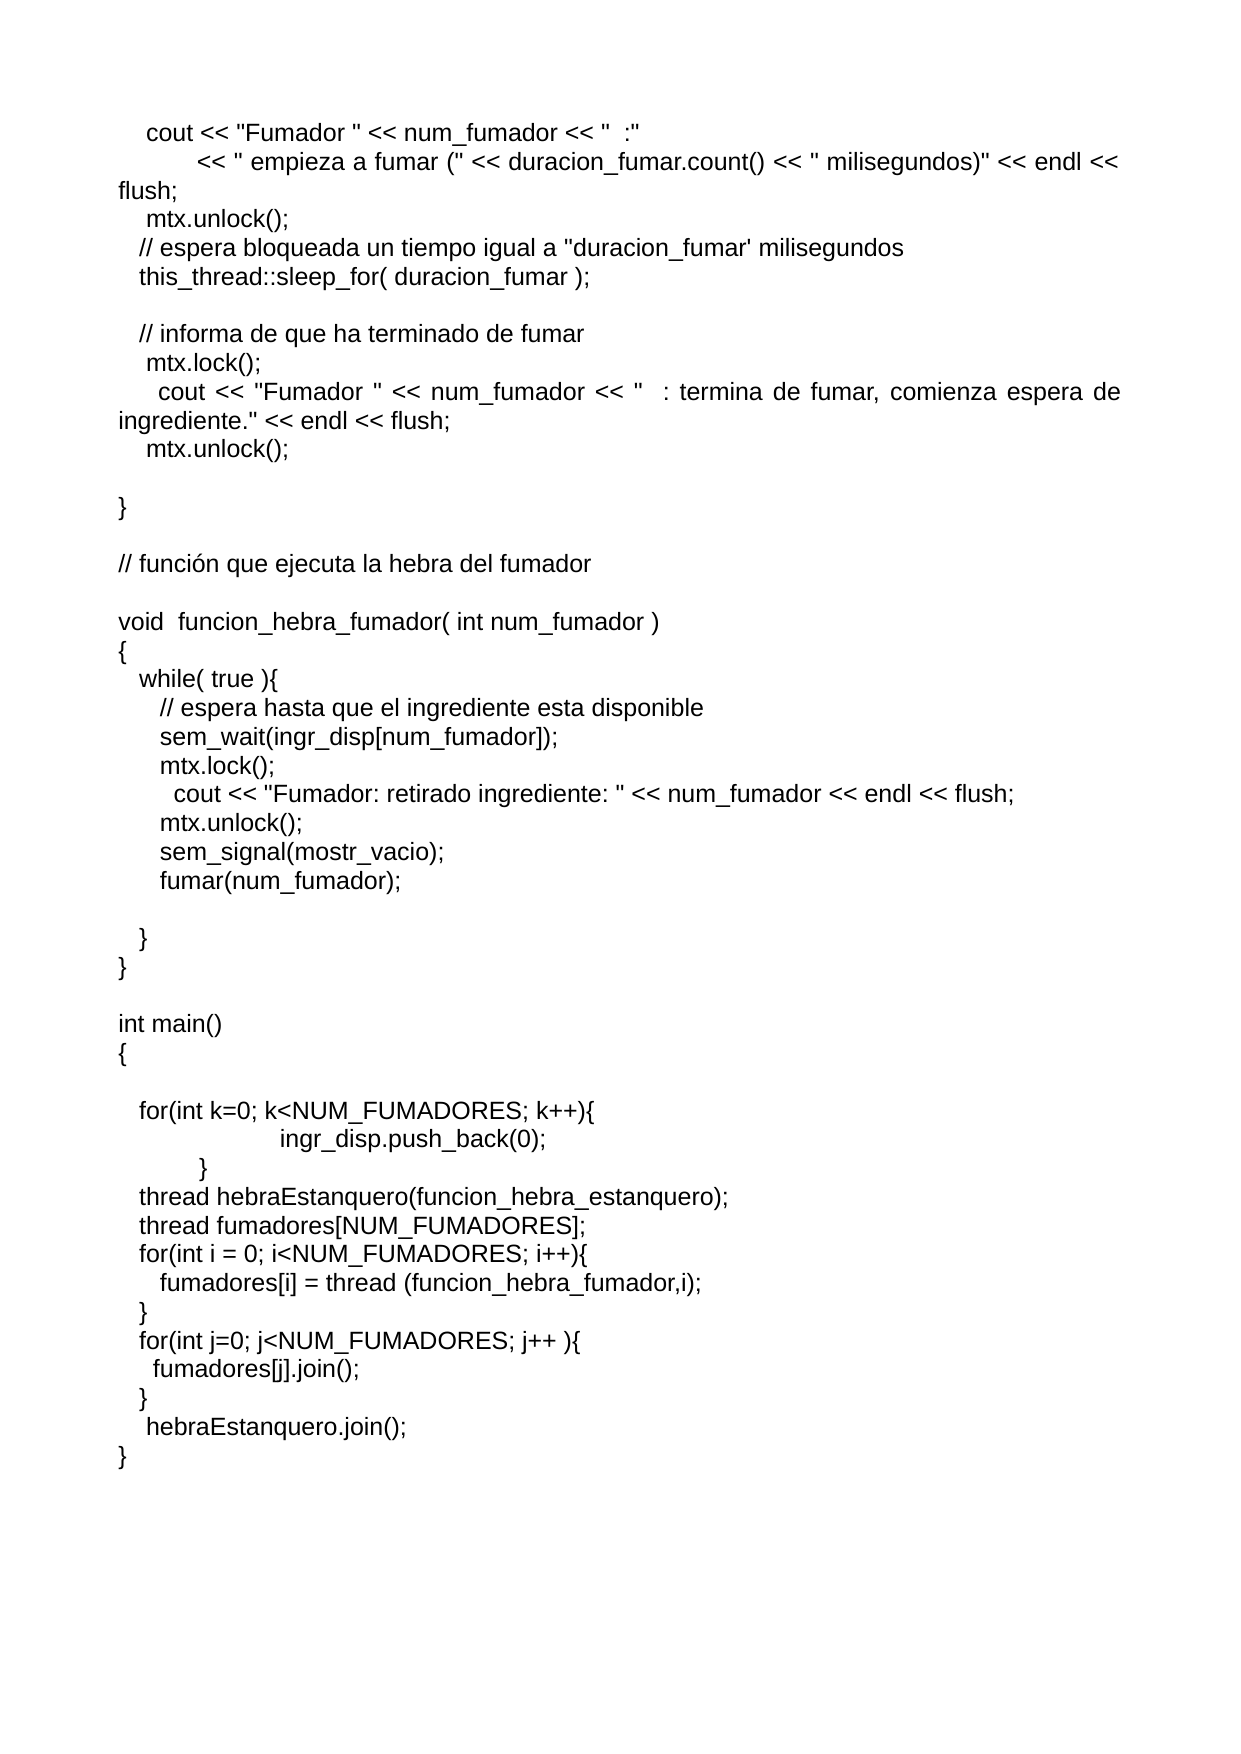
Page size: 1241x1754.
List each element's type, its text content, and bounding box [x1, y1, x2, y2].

text mtx.unlock(); [118, 204, 1122, 233]
text } [118, 923, 1122, 952]
text cout << "Fumador " << num_fumador << " :" [118, 118, 1122, 147]
text fumar(num_fumador); [118, 866, 1122, 894]
text { [118, 1038, 1122, 1067]
text } [118, 492, 1122, 521]
text hebraEstanquero.join(); [118, 1412, 1122, 1441]
text // espera bloqueada un tiempo igual a ''duracion_fumar' milisegundos [118, 233, 1122, 262]
text mtx.unlock(); [118, 808, 1122, 837]
text // espera hasta que el ingrediente esta disponible [118, 693, 1122, 722]
text mtx.lock(); [118, 348, 1122, 377]
text sem_signal(mostr_vacio); [118, 837, 1122, 866]
text } [118, 1153, 1122, 1182]
text // función que ejecuta la hebra del fumador [118, 549, 1122, 578]
text { [118, 636, 1122, 664]
text cout << "Fumador: retirado ingrediente: " << num_fumador << endl << flush; [118, 779, 1122, 808]
text cout << "Fumador " << num_fumador << " : termina de fumar, comienza espera de ingrediente." << endl << flush; [118, 377, 1122, 434]
text ingr_disp.push_back(0); [118, 1124, 1122, 1153]
text for(int i = 0; i<NUM_FUMADORES; i++){ [118, 1239, 1122, 1268]
text void funcion_hebra_fumador( int num_fumador ) [118, 607, 1122, 636]
text for(int k=0; k<NUM_FUMADORES; k++){ [118, 1096, 1122, 1124]
text } [118, 1441, 1122, 1469]
text this_thread::sleep_for( duracion_fumar ); [118, 262, 1122, 291]
text } [118, 1297, 1122, 1326]
text thread hebraEstanquero(funcion_hebra_estanquero); [118, 1182, 1122, 1211]
text mtx.lock(); [118, 751, 1122, 779]
text fumadores[i] = thread (funcion_hebra_fumador,i); [118, 1268, 1122, 1297]
text } [118, 952, 1122, 981]
text fumadores[j].join(); [118, 1354, 1122, 1383]
text // informa de que ha terminado de fumar [118, 319, 1122, 348]
text int main() [118, 1009, 1122, 1038]
text mtx.unlock(); [118, 434, 1122, 463]
text while( true ){ [118, 664, 1122, 693]
text << " empieza a fumar (" << duracion_fumar.count() << " milisegundos)" << endl << flush; [118, 147, 1122, 204]
text } [118, 1383, 1122, 1412]
text sem_wait(ingr_disp[num_fumador]); [118, 722, 1122, 751]
text for(int j=0; j<NUM_FUMADORES; j++ ){ [118, 1326, 1122, 1354]
text thread fumadores[NUM_FUMADORES]; [118, 1211, 1122, 1239]
